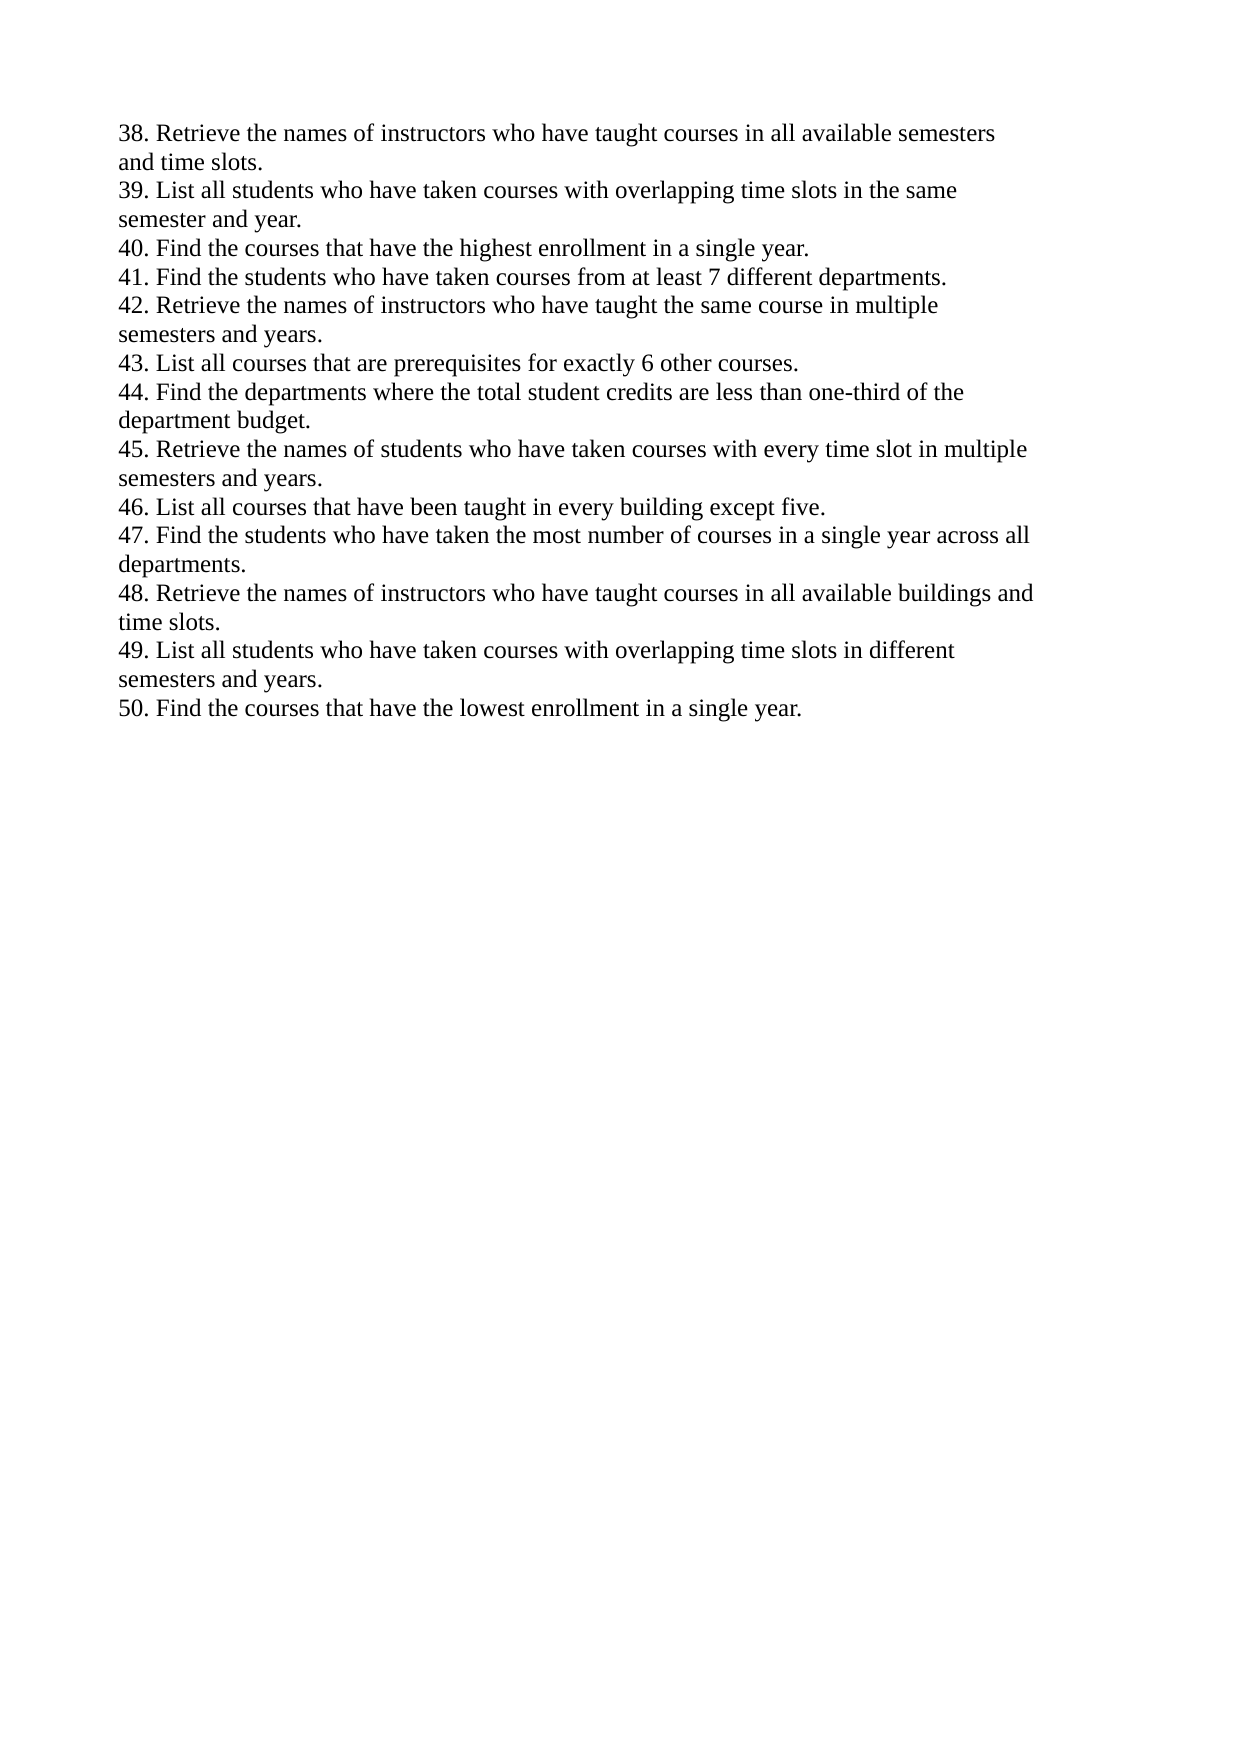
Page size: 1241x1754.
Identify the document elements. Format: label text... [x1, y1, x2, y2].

text semesters and years. [118, 319, 1122, 348]
text 40. Find the courses that have the highest enrollment in a single year. [118, 233, 1122, 262]
text 46. List all courses that have been taught in every building except five. [118, 492, 1122, 521]
text and time slots. [118, 147, 1122, 176]
text 39. List all students who have taken courses with overlapping time slots in the same [118, 176, 1122, 204]
text departments. [118, 549, 1122, 578]
text 50. Find the courses that have the lowest enrollment in a single year. [118, 693, 1122, 722]
text 43. List all courses that are prerequisites for exactly 6 other courses. [118, 348, 1122, 377]
text semesters and years. [118, 664, 1122, 693]
text 45. Retrieve the names of students who have taken courses with every time slot in multiple [118, 434, 1122, 463]
text 38. Retrieve the names of instructors who have taught courses in all available semesters [118, 118, 1122, 147]
text semesters and years. [118, 463, 1122, 492]
text 42. Retrieve the names of instructors who have taught the same course in multiple [118, 291, 1122, 319]
text 47. Find the students who have taken the most number of courses in a single year across all [118, 521, 1122, 549]
text time slots. [118, 607, 1122, 636]
text semester and year. [118, 204, 1122, 233]
text department budget. [118, 406, 1122, 434]
text 41. Find the students who have taken courses from at least 7 different departments. [118, 262, 1122, 291]
text 48. Retrieve the names of instructors who have taught courses in all available buildings and [118, 578, 1122, 607]
text 49. List all students who have taken courses with overlapping time slots in different [118, 636, 1122, 664]
text 44. Find the departments where the total student credits are less than one-third of the [118, 377, 1122, 406]
